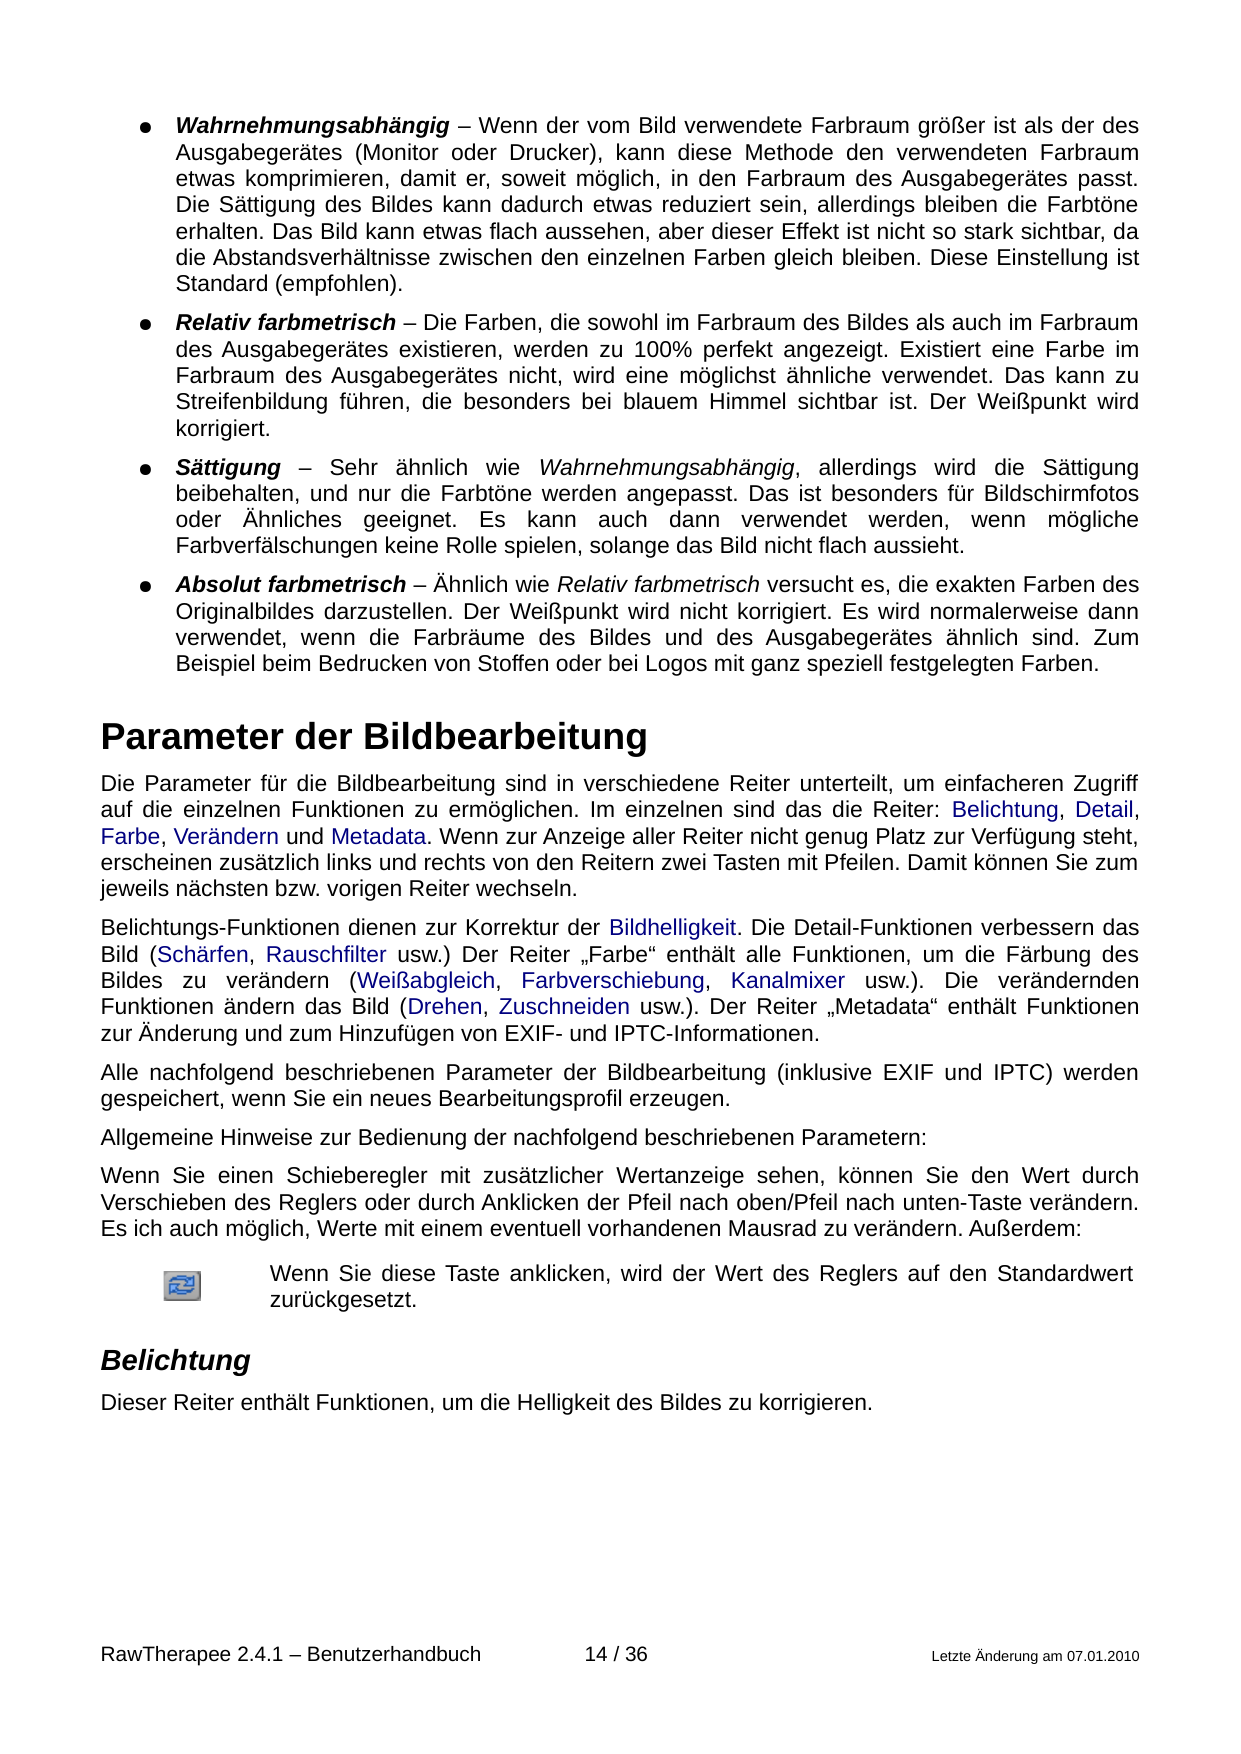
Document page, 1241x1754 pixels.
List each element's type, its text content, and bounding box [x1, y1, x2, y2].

picture [163, 1271, 201, 1301]
text Alle nachfolgend beschriebenen Parameter der Bildbearbeitung (inklusive EXIF und IPTC) werden gespeichert, wenn Sie ein neues Bearbeitungsprofil erzeugen. [100, 1058, 1140, 1111]
text Wenn Sie einen Schieberegler mit zusätzlicher Wertanzeige sehen, können Sie den Wert durch Verschieben des Reglers oder durch Anklicken der Pfeil nach oben/Pfeil nach unten-Taste verändern. Es ich auch möglich, Werte mit einem eventuell vorhandenen Mausrad zu verändern. Außerdem: [100, 1162, 1140, 1242]
subtitle Parameter der Bildbearbeitung [100, 714, 1140, 757]
list Absolut farbmetrisch – Ähnlich wie Relativ farbmetrisch versucht es, die exakten Farben des Originalbildes darzustellen. Der Weißpunkt wird nicht korrigiert. Es wird normalerweise dann verwendet, wenn die Farbräume des Bildes und des Ausgabegerätes ähnlich sind. Zum Beispiel beim Bedrucken von Stoffen oder bei Logos mit ganz speziell festgelegten Farben. [138, 571, 1140, 677]
list Relativ farbmetrisch – Die Farben, die sowohl im Farbraum des Bildes als auch im Farbraum des Ausgabegerätes existieren, werden zu 100% perfekt angezeigt. Existiert eine Farbe im Farbraum des Ausgabegerätes nicht, wird eine möglichst ähnliche verwendet. Das kann zu Streifenbildung führen, die besonders bei blauem Himmel sichtbar ist. Der Weißpunkt wird korrigiert. [138, 309, 1140, 441]
list Sättigung – Sehr ähnlich wie Wahrnehmungsabhängig, allerdings wird die Sättigung beibehalten, und nur die Farbtöne werden angepasst. Das ist besonders für Bildschirmfotos oder Ähnliches geeignet. Es kann auch dann verwendet werden, wenn mögliche Farbverfälschungen keine Rolle spielen, solange das Bild nicht flach aussieht. [138, 453, 1140, 559]
list Wahrnehmungsabhängig – Wenn der vom Bild verwendete Farbraum größer ist als der des Ausgabegerätes (Monitor oder Drucker), kann diese Methode den verwendeten Farbraum etwas komprimieren, damit er, soweit möglich, in den Farbraum des Ausgabegerätes passt. Die Sättigung des Bildes kann dadurch etwas reduziert sein, allerdings bleiben die Farbtöne erhalten. Das Bild kann etwas flach aussehen, aber dieser Effekt ist nicht so stark sichtbar, da die Abstandsverhältnisse zwischen den einzelnen Farben gleich bleiben. Diese Einstellung ist Standard (empfohlen). [138, 112, 1140, 297]
subtitle Belichtung [100, 1343, 1140, 1377]
text Dieser Reiter enthält Funktionen, um die Helligkeit des Bildes zu korrigieren. [100, 1389, 1140, 1416]
table_header Wenn Sie diese Taste anklicken, wird der Wert des Reglers auf den Standardwert zurückgesetzt. [264, 1254, 1140, 1318]
text Belichtungs-Funktionen dienen zur Korrektur der Bildhelligkeit. Die Detail-Funktionen verbessern das Bild (Schärfen, Rauschfilter usw.) Der Reiter „Farbe“ enthält alle Funktionen, um die Färbung des Bildes zu verändern (Weißabgleich, Farbverschiebung, Kanalmixer usw.). Die verändernden Funktionen ändern das Bild (Drehen, Zuschneiden usw.). Der Reiter „Metadata“ enthält Funktionen zur Änderung und zum Hinzufügen von EXIF- und IPTC-Informationen. [100, 914, 1140, 1046]
text Allgemeine Hinweise zur Bedienung der nachfolgend beschriebenen Parametern: [100, 1124, 1140, 1150]
table_header [100, 1254, 264, 1318]
text Die Parameter für die Bildbearbeitung sind in verschiedene Reiter unterteilt, um einfacheren Zugriff auf die einzelnen Funktionen zu ermöglichen. Im einzelnen sind das die Reiter: Belichtung, Detail, Farbe, Verändern und Metadata. Wenn zur Anzeige aller Reiter nicht genug Platz zur Verfügung steht, erscheinen zusätzlich links und rechts von den Reitern zwei Tasten mit Pfeilen. Damit können Sie zum jeweils nächsten bzw. vorigen Reiter wechseln. [100, 770, 1140, 902]
